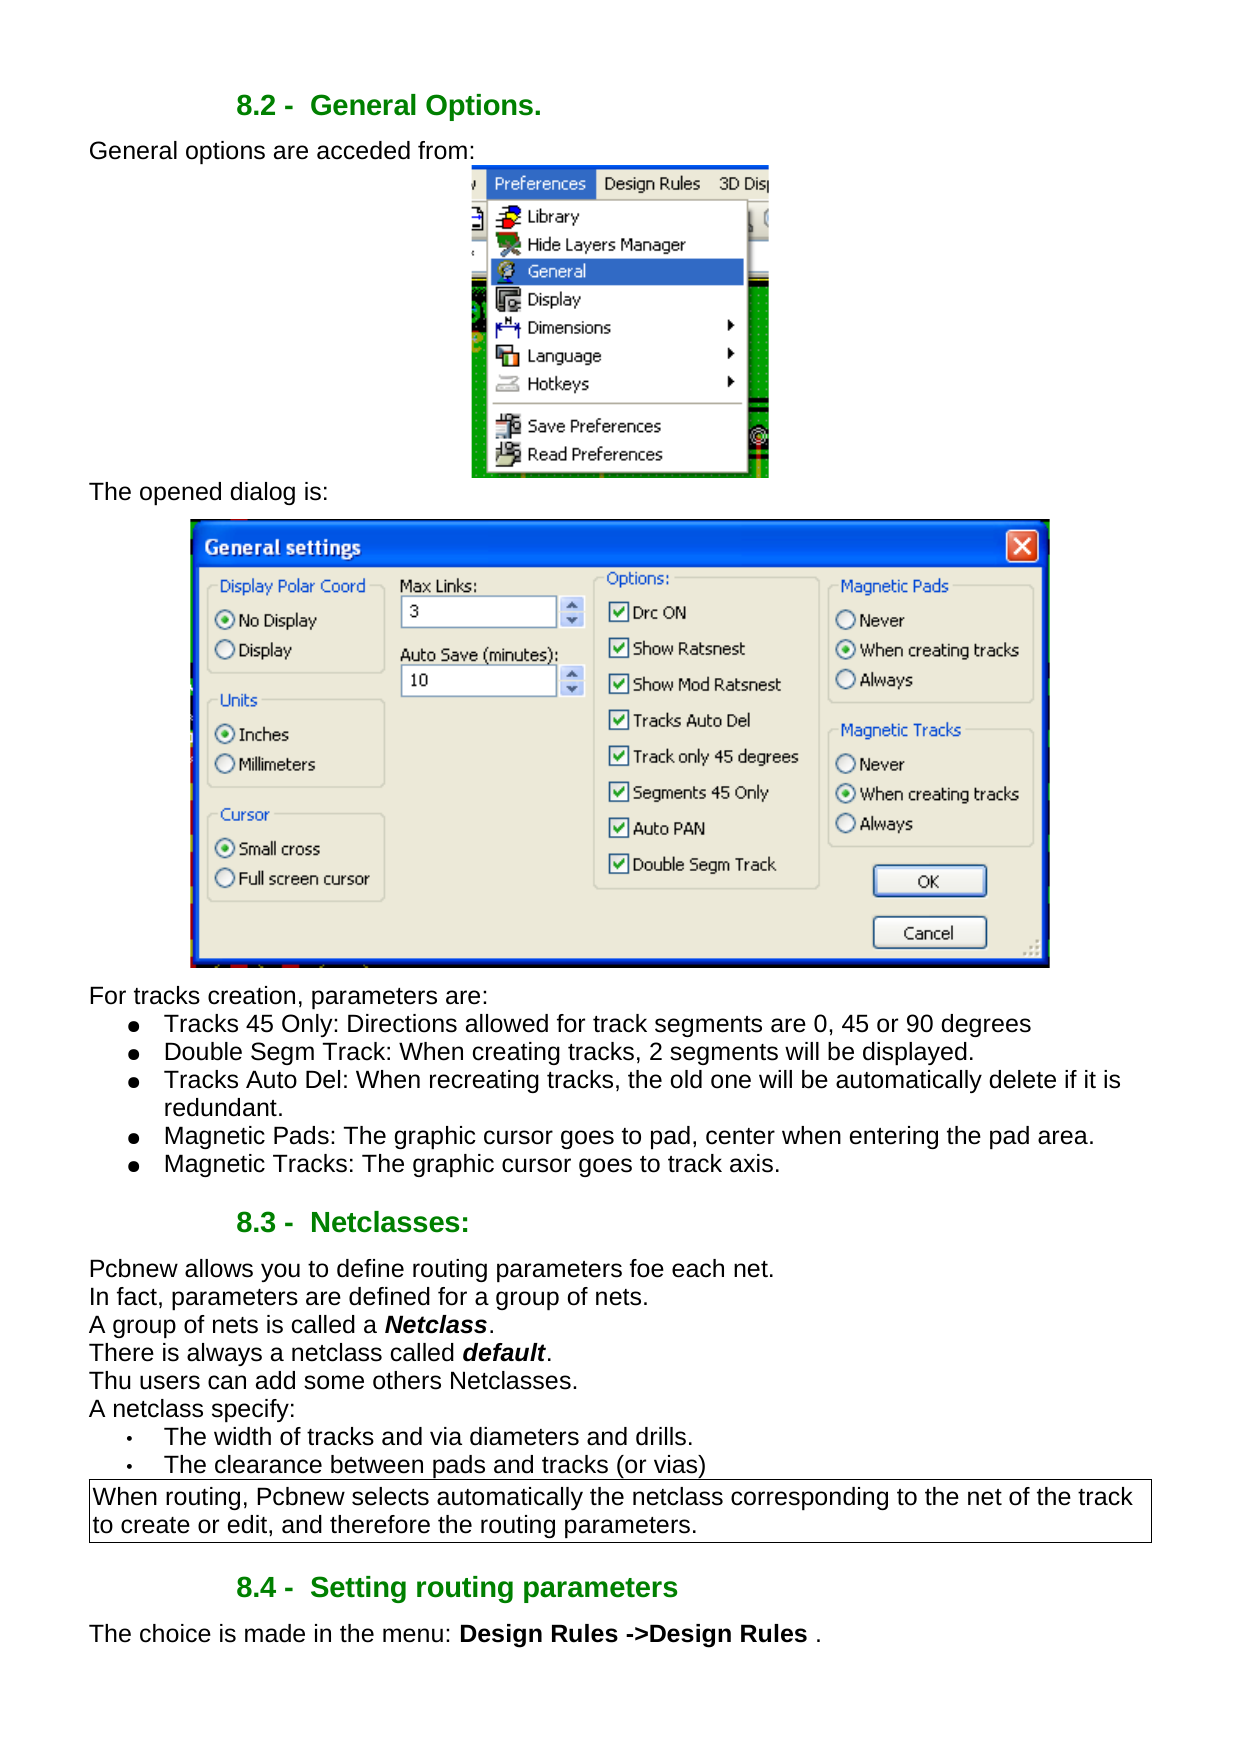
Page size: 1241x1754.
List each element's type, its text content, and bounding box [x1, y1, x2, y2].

picture [471, 165, 769, 478]
text There is always a netclass called default. [88, 1339, 1152, 1367]
text General options are acceded from: [88, 137, 1152, 165]
subtitle Setting routing parameters [162, 1571, 1152, 1603]
text Thu users can add some others Netclasses. [88, 1367, 1152, 1395]
list Tracks 45 Only: Directions allowed for track segments are 0, 45 or 90 degrees [126, 1010, 1152, 1038]
text For tracks creation, parameters are: [88, 982, 1152, 1010]
list Magnetic Pads: The graphic cursor goes to pad, center when entering the pad area. [126, 1122, 1152, 1150]
list Magnetic Tracks: The graphic cursor goes to track axis. [126, 1150, 1152, 1178]
list The width of tracks and via diameters and drills. [126, 1423, 1152, 1451]
text The opened dialog is: [88, 478, 1152, 506]
subtitle Netclasses: [162, 1206, 1152, 1239]
text The choice is made in the menu: Design Rules ->Design Rules . [88, 1620, 1152, 1648]
text In fact, parameters are defined for a group of nets. [88, 1283, 1152, 1311]
text Pcbnew allows you to define routing parameters foe each net. [88, 1255, 1152, 1283]
list Double Segm Track: When creating tracks, 2 segments will be displayed. [126, 1038, 1152, 1066]
subtitle General Options. [162, 88, 1152, 121]
picture [190, 519, 1050, 968]
text When routing, Pcbnew selects automatically the netclass corresponding to the net of the track to create or edit, and therefore the routing parameters. [90, 1480, 1151, 1542]
text A group of nets is called a Netclass. [88, 1311, 1152, 1339]
text A netclass specify: [88, 1395, 1152, 1423]
list Tracks Auto Del: When recreating tracks, the old one will be automatically delete if it is redundant. [126, 1066, 1152, 1122]
list The clearance between pads and tracks (or vias) [126, 1451, 1152, 1479]
